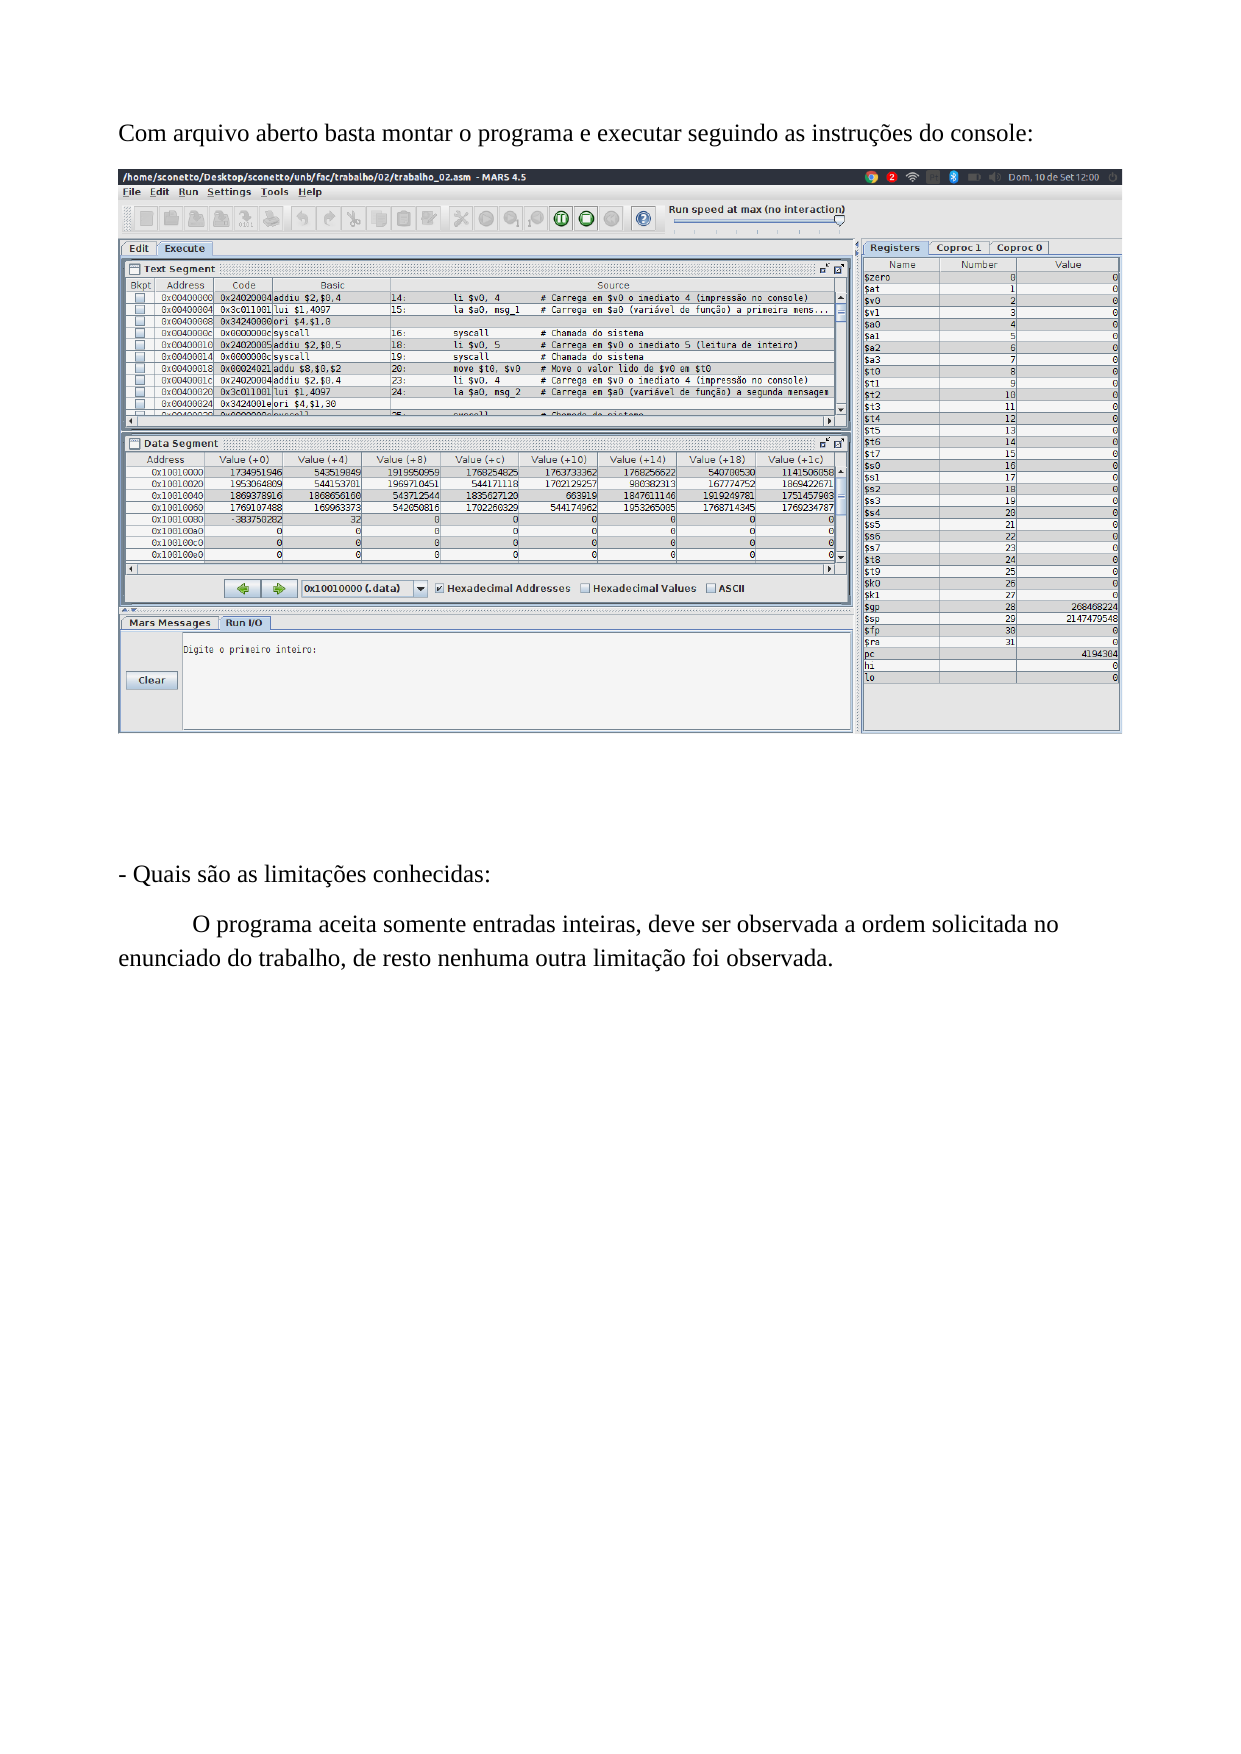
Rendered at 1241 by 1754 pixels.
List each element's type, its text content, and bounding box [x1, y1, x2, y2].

text Com arquivo aberto basta montar o programa e executar seguindo as instruções do console: [118, 118, 1122, 147]
picture [118, 169, 1123, 734]
text - Quais são as limitações conhecidas: [118, 859, 1122, 888]
text O programa aceita somente entradas inteiras, deve ser observada a ordem solicitada no enunciado do trabalho, de resto nenhuma outra limitação foi observada. [118, 909, 1122, 972]
